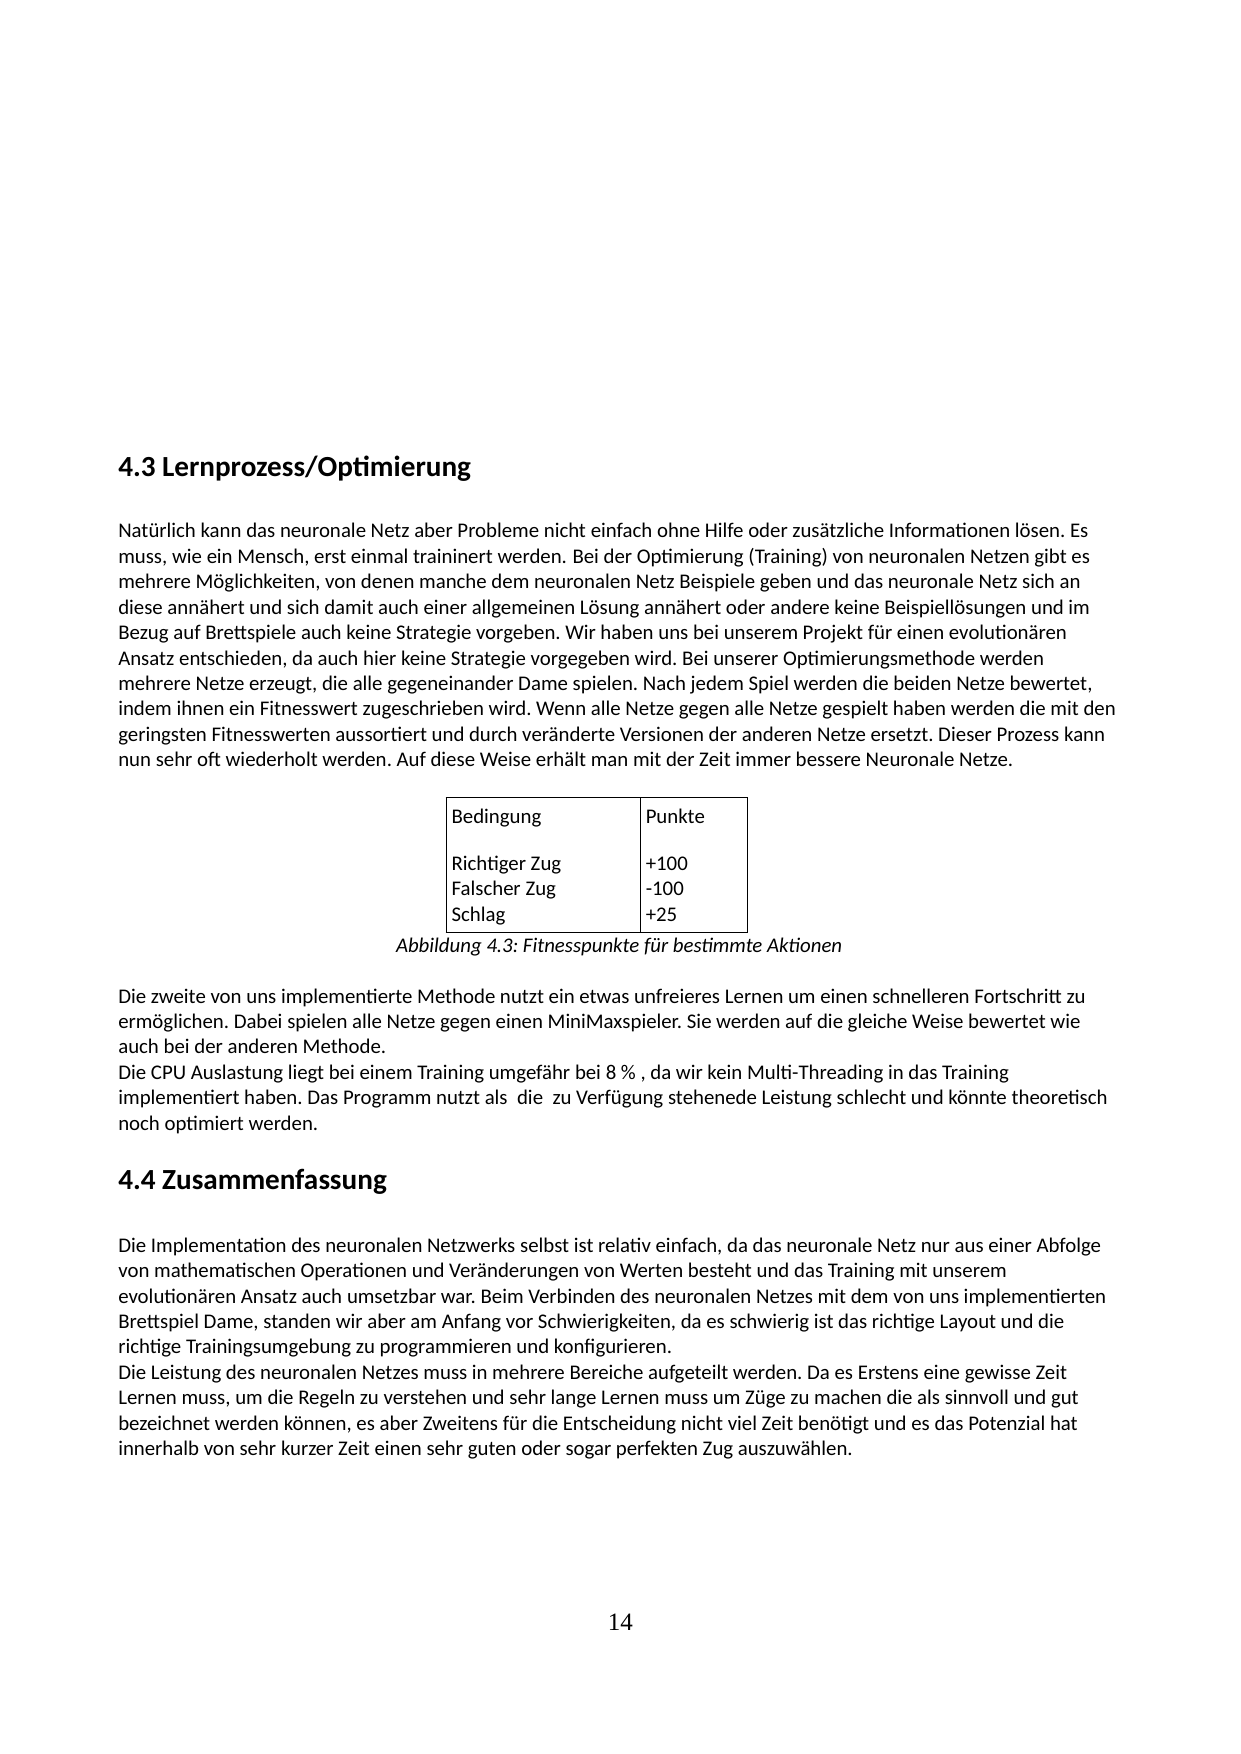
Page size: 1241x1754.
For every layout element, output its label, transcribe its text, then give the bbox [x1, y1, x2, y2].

table_cell Richtiger Zug Falscher Zug Schlag [447, 844, 640, 932]
table_header Bedingung [447, 798, 640, 844]
text Natürlich kann das neuronale Netz aber Probleme nicht einfach ohne Hilfe oder zusätzliche Informationen lösen. Es muss, wie ein Mensch, erst einmal traininert werden. Bei der Optimierung (Training) von neuronalen Netzen gibt es mehrere Möglichkeiten, von denen manche dem neuronalen Netz Beispiele geben und das neuronale Netz sich an diese annähert und sich damit auch einer allgemeinen Lösung annähert oder andere keine Beispiellösungen und im Bezug auf Brettspiele auch keine Strategie vorgeben. Wir haben uns bei unserem Projekt für einen evolutionären Ansatz entschieden, da auch hier keine Strategie vorgegeben wird. Bei unserer Optimierungsmethode werden mehrere Netze erzeugt, die alle gegeneinander Dame spielen. Nach jedem Spiel werden die beiden Netze bewertet, indem ihnen ein Fitnesswert zugeschrieben wird. Wenn alle Netze gegen alle Netze gespielt haben werden die mit den geringsten Fitnesswerten aussortiert und durch veränderte Versionen der anderen Netze ersetzt. Dieser Prozess kann nun sehr oft wiederholt werden. Auf diese Weise erhält man mit der Zeit immer bessere Neuronale Netze. [118, 518, 1122, 772]
text Die CPU Auslastung liegt bei einem Training umgefähr bei 8 % , da wir kein Multi-Threading in das Training implementiert haben. Das Programm nutzt als die zu Verfügung stehenede Leistung schlecht und könnte theoretisch noch optimiert werden. [118, 1059, 1122, 1135]
text 4.4 Zusammenfassung [118, 1161, 1122, 1196]
table_cell +100 -100 +25 [641, 844, 747, 932]
text Abbildung 4.3: Fitnesspunkte für bestimmte Aktionen [118, 932, 1122, 957]
text 4.3 Lernprozess/Optimierung [118, 448, 1122, 484]
text Die zweite von uns implementierte Methode nutzt ein etwas unfreieres Lernen um einen schnelleren Fortschritt zu ermöglichen. Dabei spielen alle Netze gegen einen MiniMaxspieler. Sie werden auf die gleiche Weise bewertet wie auch bei der anderen Methode. [118, 983, 1122, 1059]
text Die Leistung des neuronalen Netzes muss in mehrere Bereiche aufgeteilt werden. Da es Erstens eine gewisse Zeit Lernen muss, um die Regeln zu verstehen und sehr lange Lernen muss um Züge zu machen die als sinnvoll und gut bezeichnet werden können, es aber Zweitens für die Entscheidung nicht viel Zeit benötigt und es das Potenzial hat innerhalb von sehr kurzer Zeit einen sehr guten oder sogar perfekten Zug auszuwählen. [118, 1359, 1122, 1461]
table_header Punkte [641, 798, 747, 844]
text Die Implementation des neuronalen Netzwerks selbst ist relativ einfach, da das neuronale Netz nur aus einer Abfolge von mathematischen Operationen und Veränderungen von Werten besteht und das Training mit unserem evolutionären Ansatz auch umsetzbar war. Beim Verbinden des neuronalen Netzes mit dem von uns implementierten Brettspiel Dame, standen wir aber am Anfang vor Schwierigkeiten, da es schwierig ist das richtige Layout und die richtige Trainingsumgebung zu programmieren und konfigurieren. [118, 1232, 1122, 1359]
